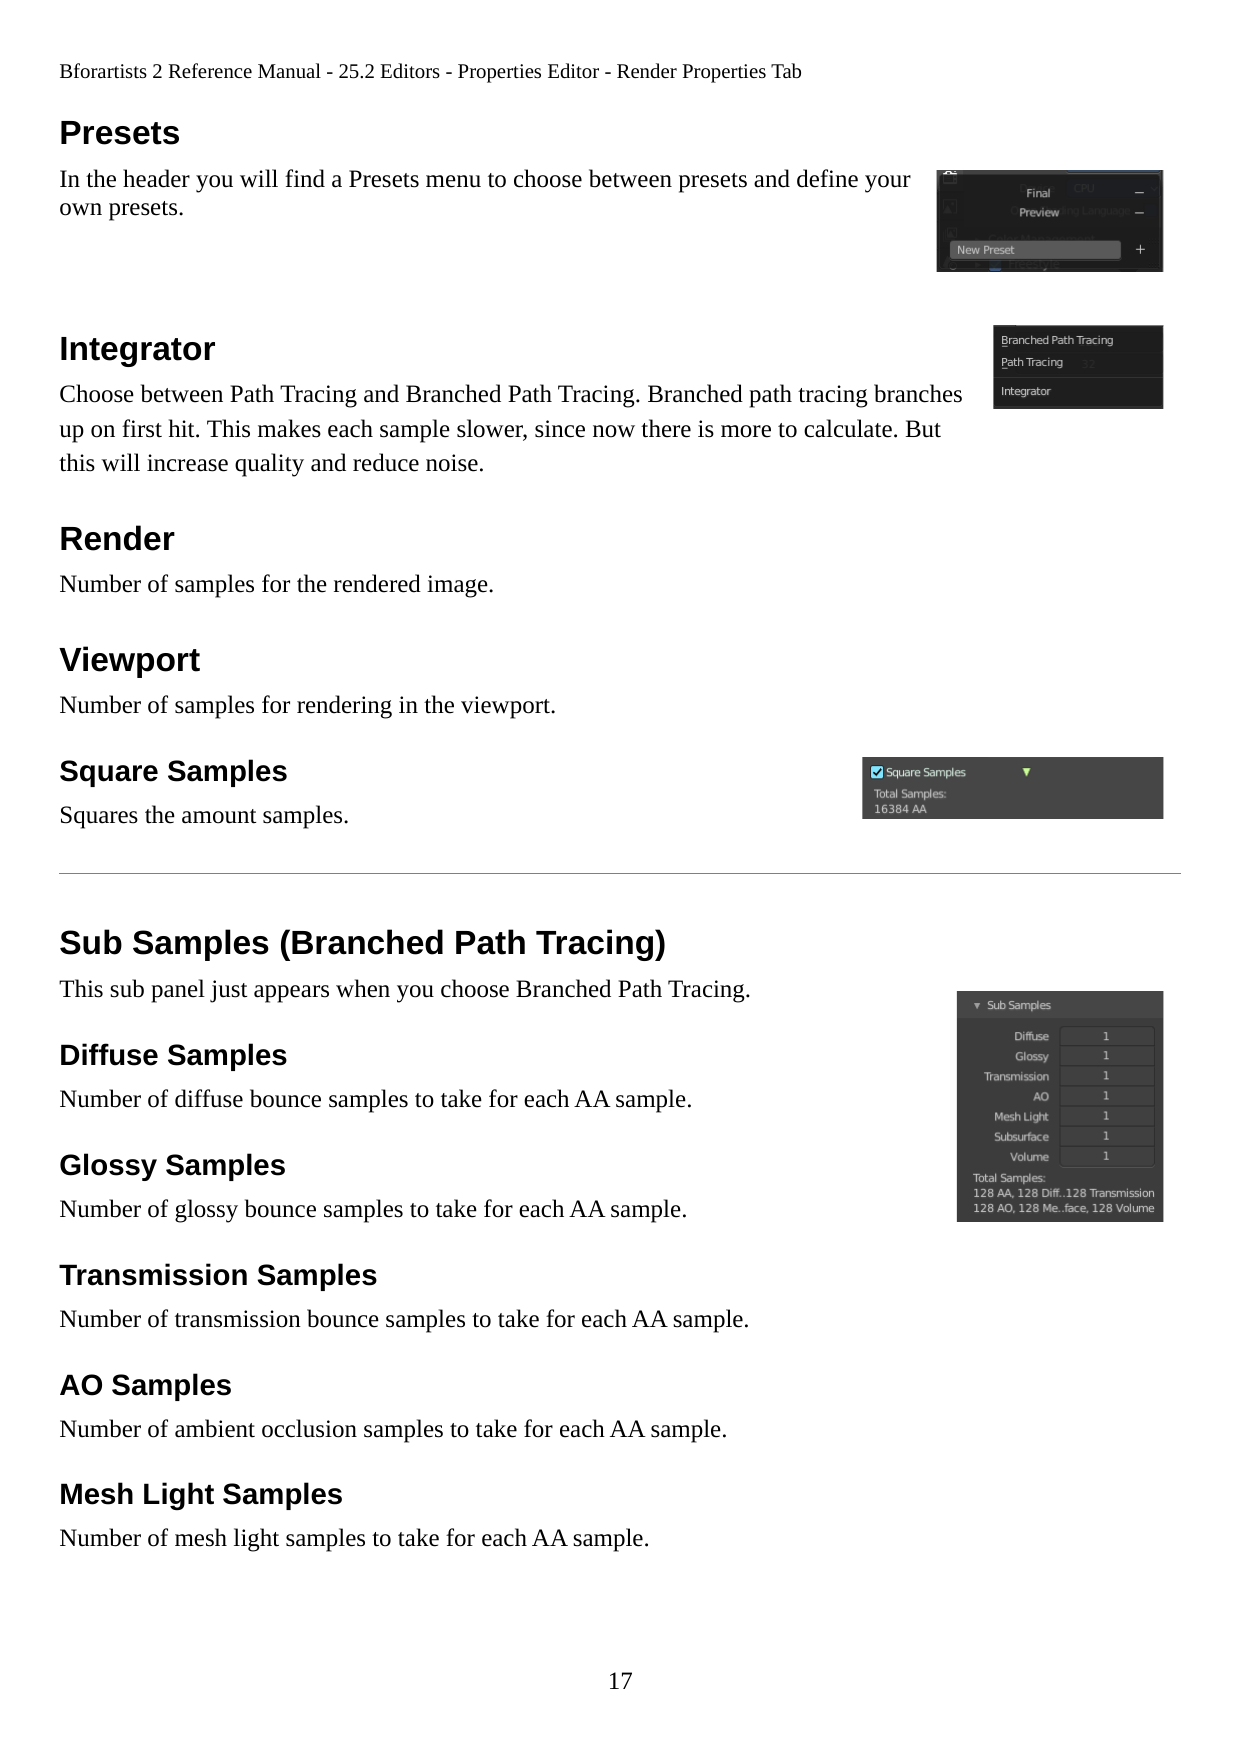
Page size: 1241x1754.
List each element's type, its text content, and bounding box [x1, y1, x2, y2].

text In the header you will find a Presets menu to choose between presets and define your own presets. [59, 164, 1181, 221]
list Squares the amount samples. [59, 800, 1181, 829]
picture [936, 170, 1164, 272]
text Number of samples for the rendered image. [59, 569, 1181, 598]
text Choose between Path Tracing and Branched Path Tracing. Branched path tracing branches up on first hit. This makes each sample slower, since now there is more to calculate. But this will increase quality and reduce noise. [59, 379, 1181, 477]
subtitle Sub Samples (Branched Path Tracing) [59, 923, 1181, 962]
subtitle Diffuse Samples [59, 1038, 956, 1071]
subtitle Mesh Light Samples [59, 1477, 1181, 1511]
subtitle Glossy Samples [59, 1148, 956, 1181]
picture [862, 757, 1164, 819]
text Number of diffuse bounce samples to take for each AA sample. [59, 1084, 956, 1113]
picture [993, 325, 1164, 409]
subtitle [1164, 1038, 1181, 1071]
subtitle Presets [59, 113, 1181, 151]
text Number of samples for rendering in the viewport. [59, 691, 1181, 719]
picture [956, 991, 1164, 1222]
subtitle Square Samples [59, 754, 1181, 788]
subtitle [1164, 1148, 1181, 1181]
subtitle Transmission Samples [59, 1257, 1181, 1291]
subtitle [1164, 328, 1181, 367]
text Number of mesh light samples to take for each AA sample. [59, 1523, 1181, 1552]
subtitle Integrator [59, 328, 993, 367]
text This sub panel just appears when you choose Branched Path Tracing. [59, 974, 1181, 1003]
text Number of glossy bounce samples to take for each AA sample. [59, 1194, 1181, 1223]
subtitle AO Samples [59, 1367, 1181, 1401]
text Number of transmission bounce samples to take for each AA sample. [59, 1304, 1181, 1332]
subtitle Viewport [59, 639, 1181, 678]
text Number of ambient occlusion samples to take for each AA sample. [59, 1414, 1181, 1442]
subtitle Render [59, 518, 1181, 557]
